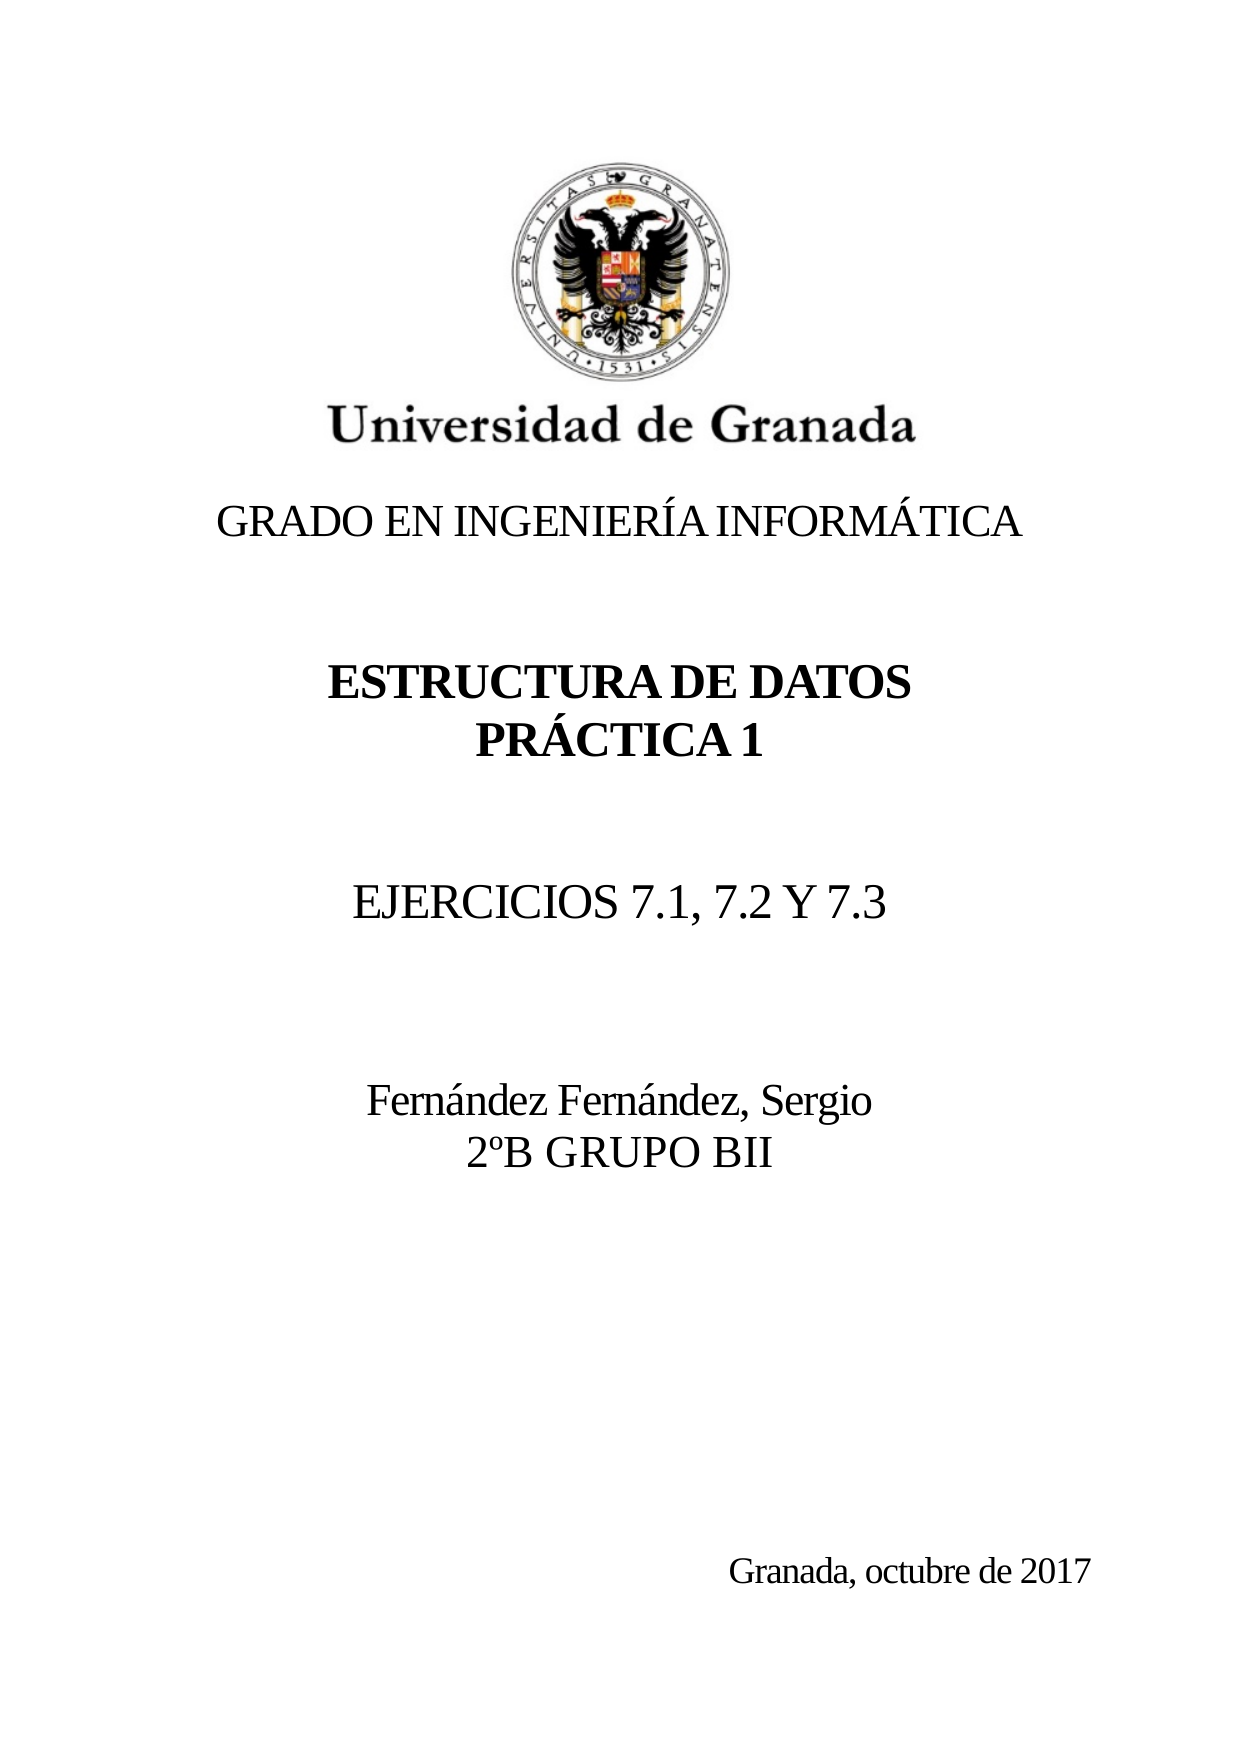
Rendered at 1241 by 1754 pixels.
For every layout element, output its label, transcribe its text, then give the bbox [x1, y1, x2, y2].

title Granada, octubre de 2017 [148, 1548, 1093, 1592]
title EJERCICIOS 7.1, 7.2 Y 7.3 [148, 872, 1093, 930]
title PRÁCTICA 1 [148, 709, 1093, 767]
text 2ºB GRUPO BII [148, 1125, 1093, 1178]
title ESTRUCTURA DE DATOS [148, 652, 1093, 709]
title GRADO EN INGENIERÍA INFORMÁTICA [148, 494, 1093, 546]
title Fernández Fernández, Sergio [148, 1072, 1093, 1125]
picture [294, 150, 946, 471]
